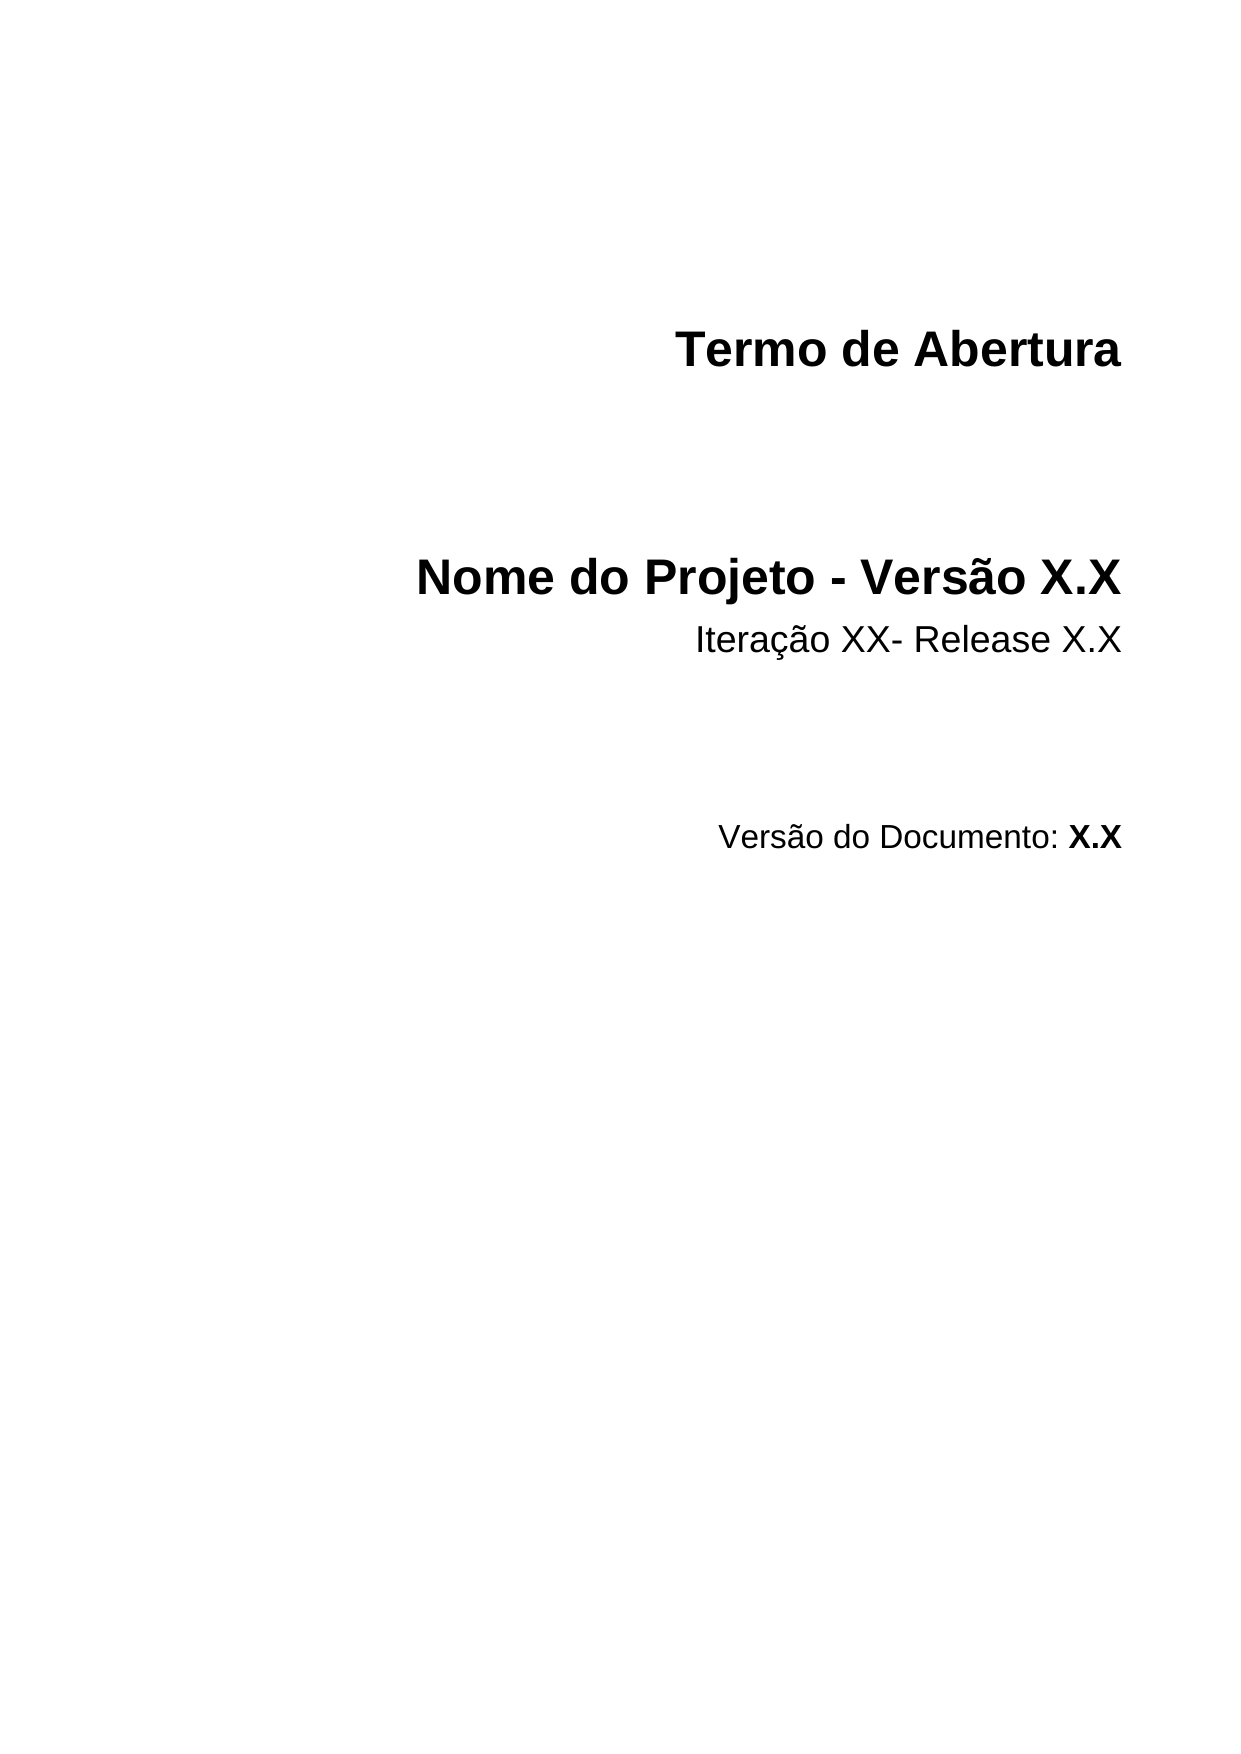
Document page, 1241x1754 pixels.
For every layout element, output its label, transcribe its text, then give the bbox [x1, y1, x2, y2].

title Termo de Abertura [118, 319, 1122, 377]
title Versão do Documento: X.X [118, 817, 1122, 855]
title Iteração XX- Release X.X [118, 617, 1122, 661]
title Nome do Projeto - Versão X.X [118, 547, 1122, 605]
